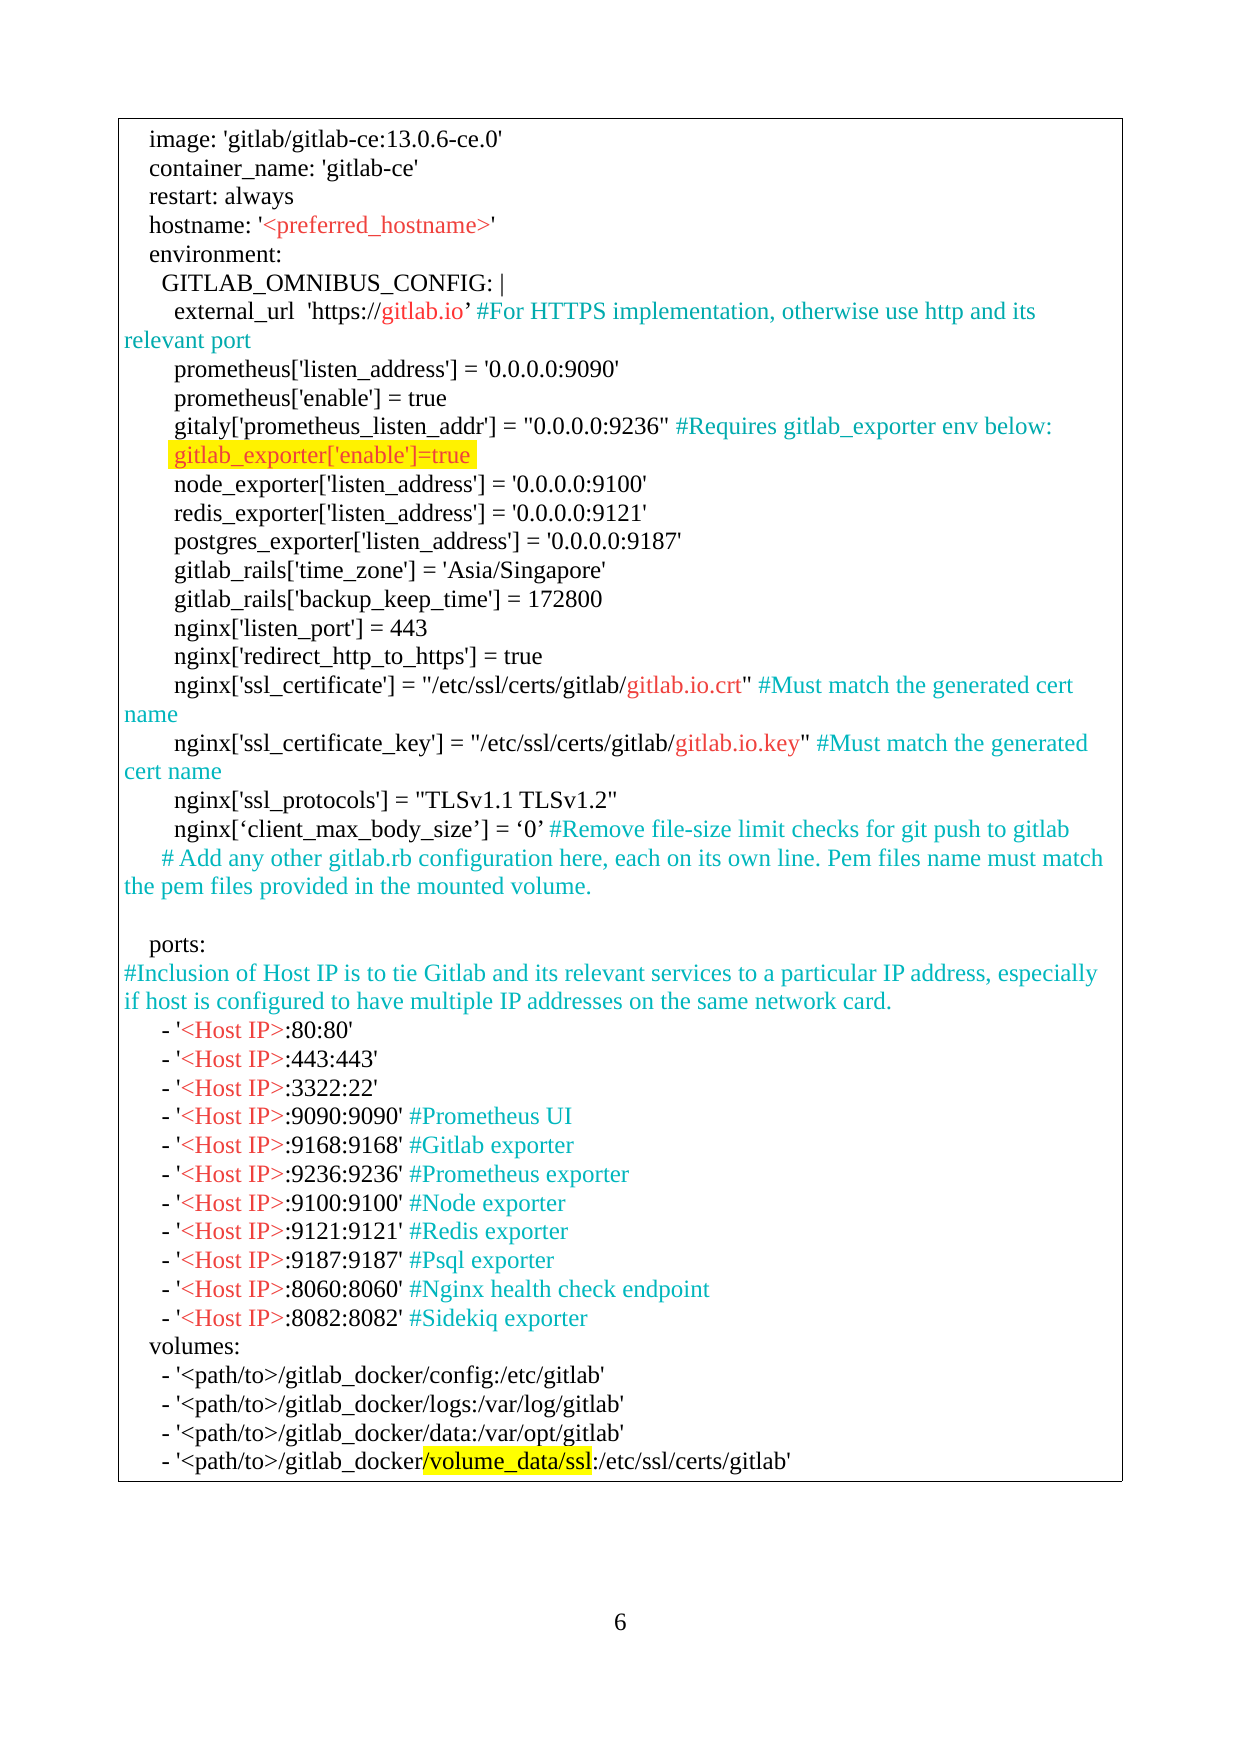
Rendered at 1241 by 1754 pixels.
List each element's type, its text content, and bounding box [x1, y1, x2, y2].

table_header image: 'gitlab/gitlab-ce:13.0.6-ce.0' container_name: 'gitlab-ce' restart: always hostname: '<preferred_hostname>' environment: GITLAB_OMNIBUS_CONFIG: | external_url 'https://gitlab.io’ #For HTTPS implementation, otherwise use http and its relevant port prometheus['listen_address'] = '0.0.0.0:9090' prometheus['enable'] = true gitaly['prometheus_listen_addr'] = "0.0.0.0:9236" #Requires gitlab_exporter env below: gitlab_exporter['enable']=true node_exporter['listen_address'] = '0.0.0.0:9100' redis_exporter['listen_address'] = '0.0.0.0:9121' postgres_exporter['listen_address'] = '0.0.0.0:9187' gitlab_rails['time_zone'] = 'Asia/Singapore' gitlab_rails['backup_keep_time'] = 172800 nginx['listen_port'] = 443 nginx['redirect_http_to_https'] = true nginx['ssl_certificate'] = "/etc/ssl/certs/gitlab/gitlab.io.crt" #Must match the generated cert name nginx['ssl_certificate_key'] = "/etc/ssl/certs/gitlab/gitlab.io.key" #Must match the generated cert name nginx['ssl_protocols'] = "TLSv1.1 TLSv1.2" nginx[‘client_max_body_size’] = ‘0’ #Remove file-size limit checks for git push to gitlab # Add any other gitlab.rb configuration here, each on its own line. Pem files name must match the pem files provided in the mounted volume. ports: #Inclusion of Host IP is to tie Gitlab and its relevant services to a particular IP address, especially if host is configured to have multiple IP addresses on the same network card. - '<Host IP>:80:80' - '<Host IP>:443:443' - '<Host IP>:3322:22' - '<Host IP>:9090:9090' #Prometheus UI - '<Host IP>:9168:9168' #Gitlab exporter - '<Host IP>:9236:9236' #Prometheus exporter - '<Host IP>:9100:9100' #Node exporter - '<Host IP>:9121:9121' #Redis exporter - '<Host IP>:9187:9187' #Psql exporter - '<Host IP>:8060:8060' #Nginx health check endpoint - '<Host IP>:8082:8082' #Sidekiq exporter volumes: - '<path/to>/gitlab_docker/config:/etc/gitlab' - '<path/to>/gitlab_docker/logs:/var/log/gitlab' - '<path/to>/gitlab_docker/data:/var/opt/gitlab' - '<path/to>/gitlab_docker/volume_data/ssl:/etc/ssl/certs/gitlab' [119, 119, 1122, 1481]
